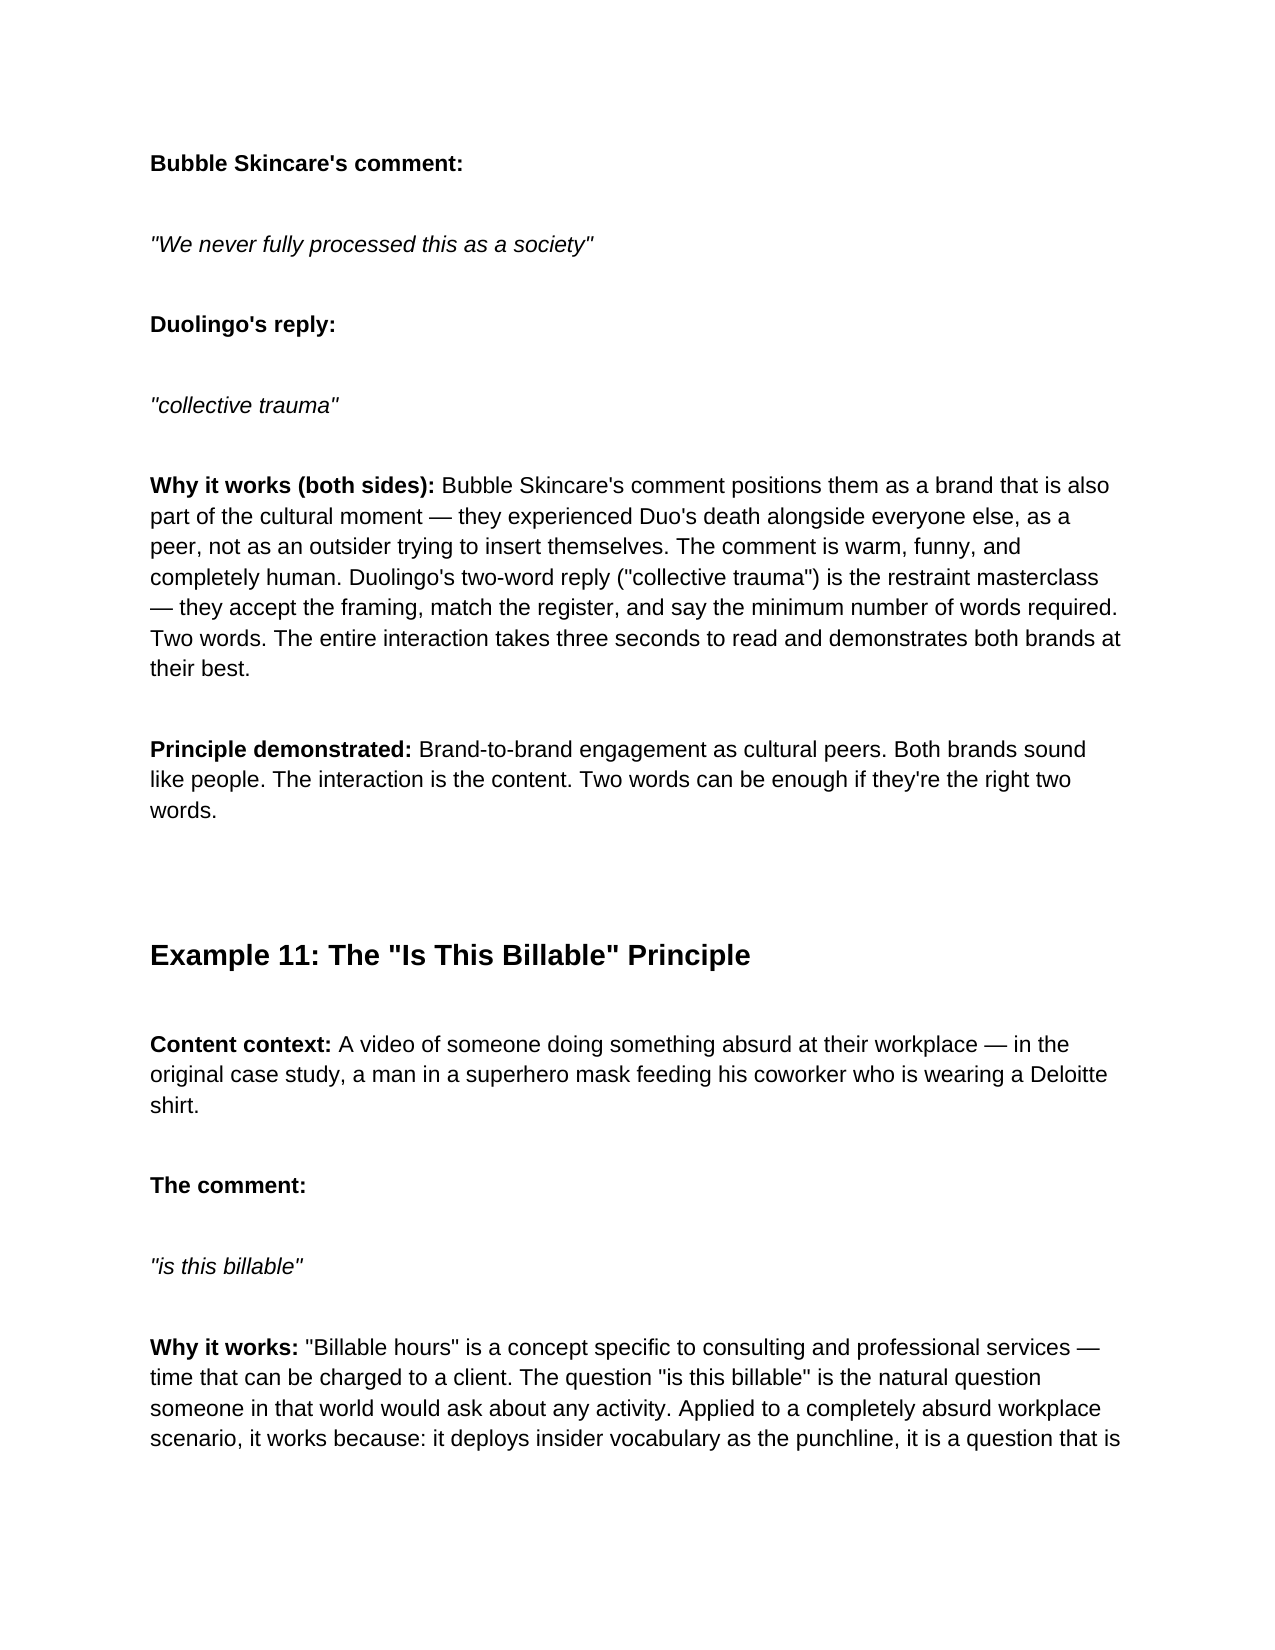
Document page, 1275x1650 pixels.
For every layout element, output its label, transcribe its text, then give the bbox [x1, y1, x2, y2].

text Why it works: "Billable hours" is a concept specific to consulting and professional services — time that can be charged to a client. The question "is this billable" is the natural question someone in that world would ask about any activity. Applied to a completely absurd workplace scenario, it works because: it deploys insider vocabulary as the punchline, it is a question that is [150, 1333, 1125, 1451]
text "is this billable" [150, 1253, 1125, 1279]
text Duolingo's reply: [150, 311, 1125, 337]
text "We never fully processed this as a society" [150, 231, 1125, 257]
text "collective trauma" [150, 392, 1125, 418]
text Bubble Skincare's comment: [150, 150, 1125, 176]
text The comment: [150, 1172, 1125, 1199]
text Content context: A video of someone doing something absurd at their workplace — in the original case study, a man in a superhero mask feeding his coworker who is wearing a Deloitte shirt. [150, 1031, 1125, 1118]
subtitle Example 11: The "Is This Billable" Principle [150, 938, 1125, 971]
text Principle demonstrated: Brand-to-brand engagement as cultural peers. Both brands sound like people. The interaction is the content. Two words can be enough if they're the right two words. [150, 736, 1125, 823]
text Why it works (both sides): Bubble Skincare's comment positions them as a brand that is also part of the cultural moment — they experienced Duo's death alongside everyone else, as a peer, not as an outsider trying to insert themselves. The comment is warm, funny, and completely human. Duolingo's two-word reply ("collective trauma") is the restraint masterclass — they accept the framing, match the register, and say the minimum number of words required. Two words. The entire interaction takes three seconds to read and demonstrates both brands at their best. [150, 472, 1125, 682]
